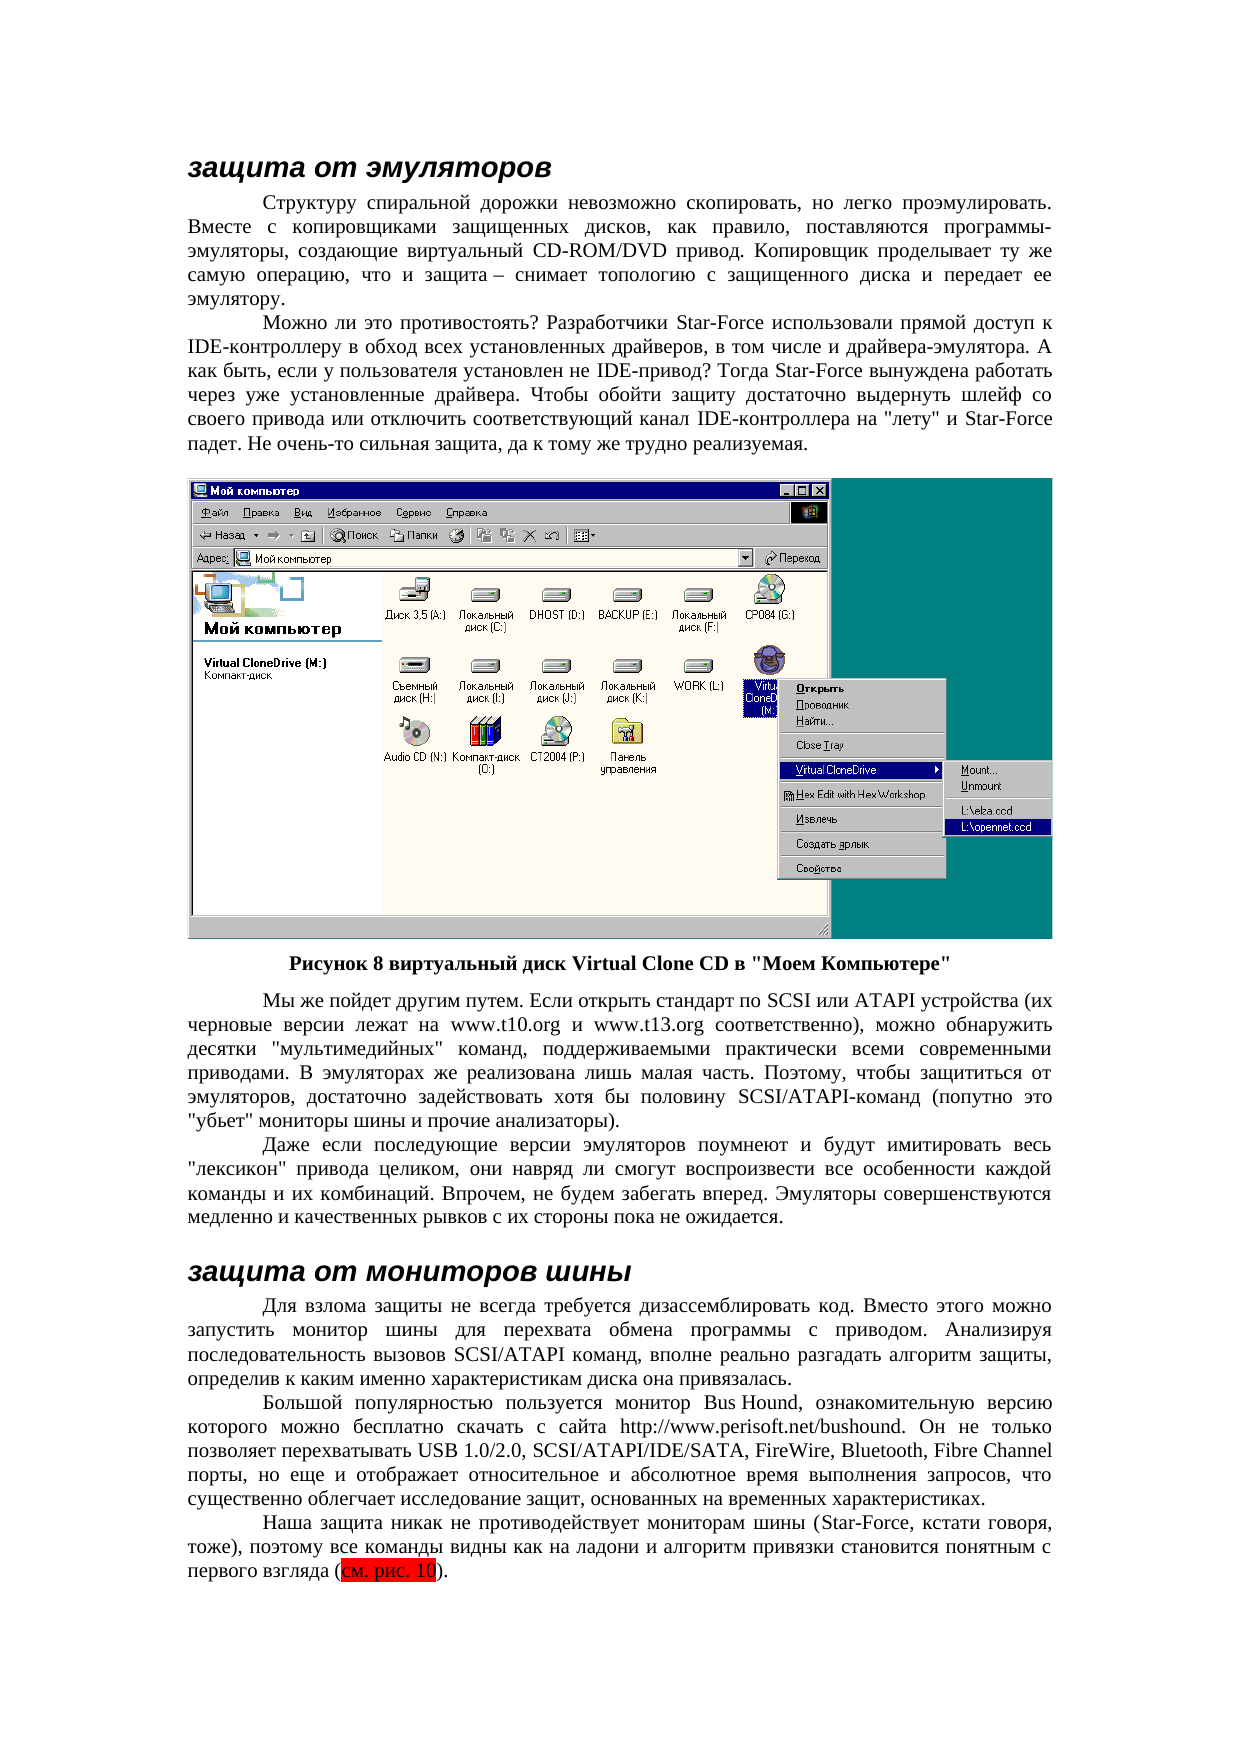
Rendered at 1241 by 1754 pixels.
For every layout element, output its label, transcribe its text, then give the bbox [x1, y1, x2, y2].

text Мы же пойдет другим путем. Если открыть стандарт по SCSI или ATAPI устройства (их черновые версии лежат на www.t10.org и www.t13.org соответственно), можно обнаружить десятки "мультимедийных" команд, поддерживаемыми практически всеми современными приводами. В эмуляторах же реализована лишь малая часть. Поэтому, чтобы защититься от эмуляторов, достаточно задействовать хотя бы половину SCSI/ATAPI-команд (попутно это "убьет" мониторы шины и прочие анализаторы). [187, 988, 1053, 1132]
text Даже если последующие версии эмуляторов поумнеют и будут имитировать весь "лексикон" привода целиком, они навряд ли смогут воспроизвести все особенности каждой команды и их комбинаций. Впрочем, не будем забегать вперед. Эмуляторы совершенствуются медленно и качественных рывков с их стороны пока не ожидается. [187, 1132, 1053, 1228]
text Для взлома защиты не всегда требуется дизассемблировать код. Вместо этого можно запустить монитор шины для перехвата обмена программы с приводом. Анализируя последовательность вызовов SCSI/ATAPI команд, вполне реально разгадать алгоритм защиты, определив к каким именно характеристикам диска она привязалась. [187, 1293, 1053, 1389]
text Можно ли это противостоять? Разработчики Star-Force использовали прямой доступ к IDE-контроллеру в обход всех установленных драйверов, в том числе и драйвера-эмулятора. А как быть, если у пользователя установлен не IDE-привод? Тогда Star-Force вынуждена работать через уже установленные драйвера. Чтобы обойти защиту достаточно выдернуть шлейф со своего привода или отключить соответствующий канал IDE-контроллера на "лету" и Star-Force падет. Не очень-то сильная защита, да к тому же трудно реализуемая. [187, 310, 1053, 454]
text Большой популярностью пользуется монитор Bus Hound, ознакомительную версию которого можно бесплатно скачать с сайта http://www.perisoft.net/bushound. Он не только позволяет перехватывать USB 1.0/2.0, SCSI/ATAPI/IDE/SATA, FireWire, Bluetooth, Fibre Channel порты, но еще и отображает относительное и абсолютное время выполнения запросов, что существенно облегчает исследование защит, основанных на временных характеристиках. [187, 1389, 1053, 1510]
text Рисунок 8 виртуальный диск Virtual Clone CD в "Моем Компьютере" [187, 951, 1053, 975]
picture [187, 478, 1053, 939]
text Структуру спиральной дорожки невозможно скопировать, но легко проэмулировать. Вместе с копировщиками защищенных дисков, как правило, поставляются программы-эмуляторы, создающие виртуальный CD-ROM/DVD привод. Копировщик проделывает ту же самую операцию, что и защита – снимает топологию с защищенного диска и передает ее эмулятору. [187, 190, 1053, 310]
subtitle защита от мониторов шины [187, 1253, 1053, 1287]
subtitle защита от эмуляторов [187, 150, 1053, 183]
text Наша защита никак не противодействует мониторам шины (Star-Force, кстати говоря, тоже), поэтому все команды видны как на ладони и алгоритм привязки становится понятным с первого взгляда (см. рис. 10). [187, 1510, 1053, 1582]
